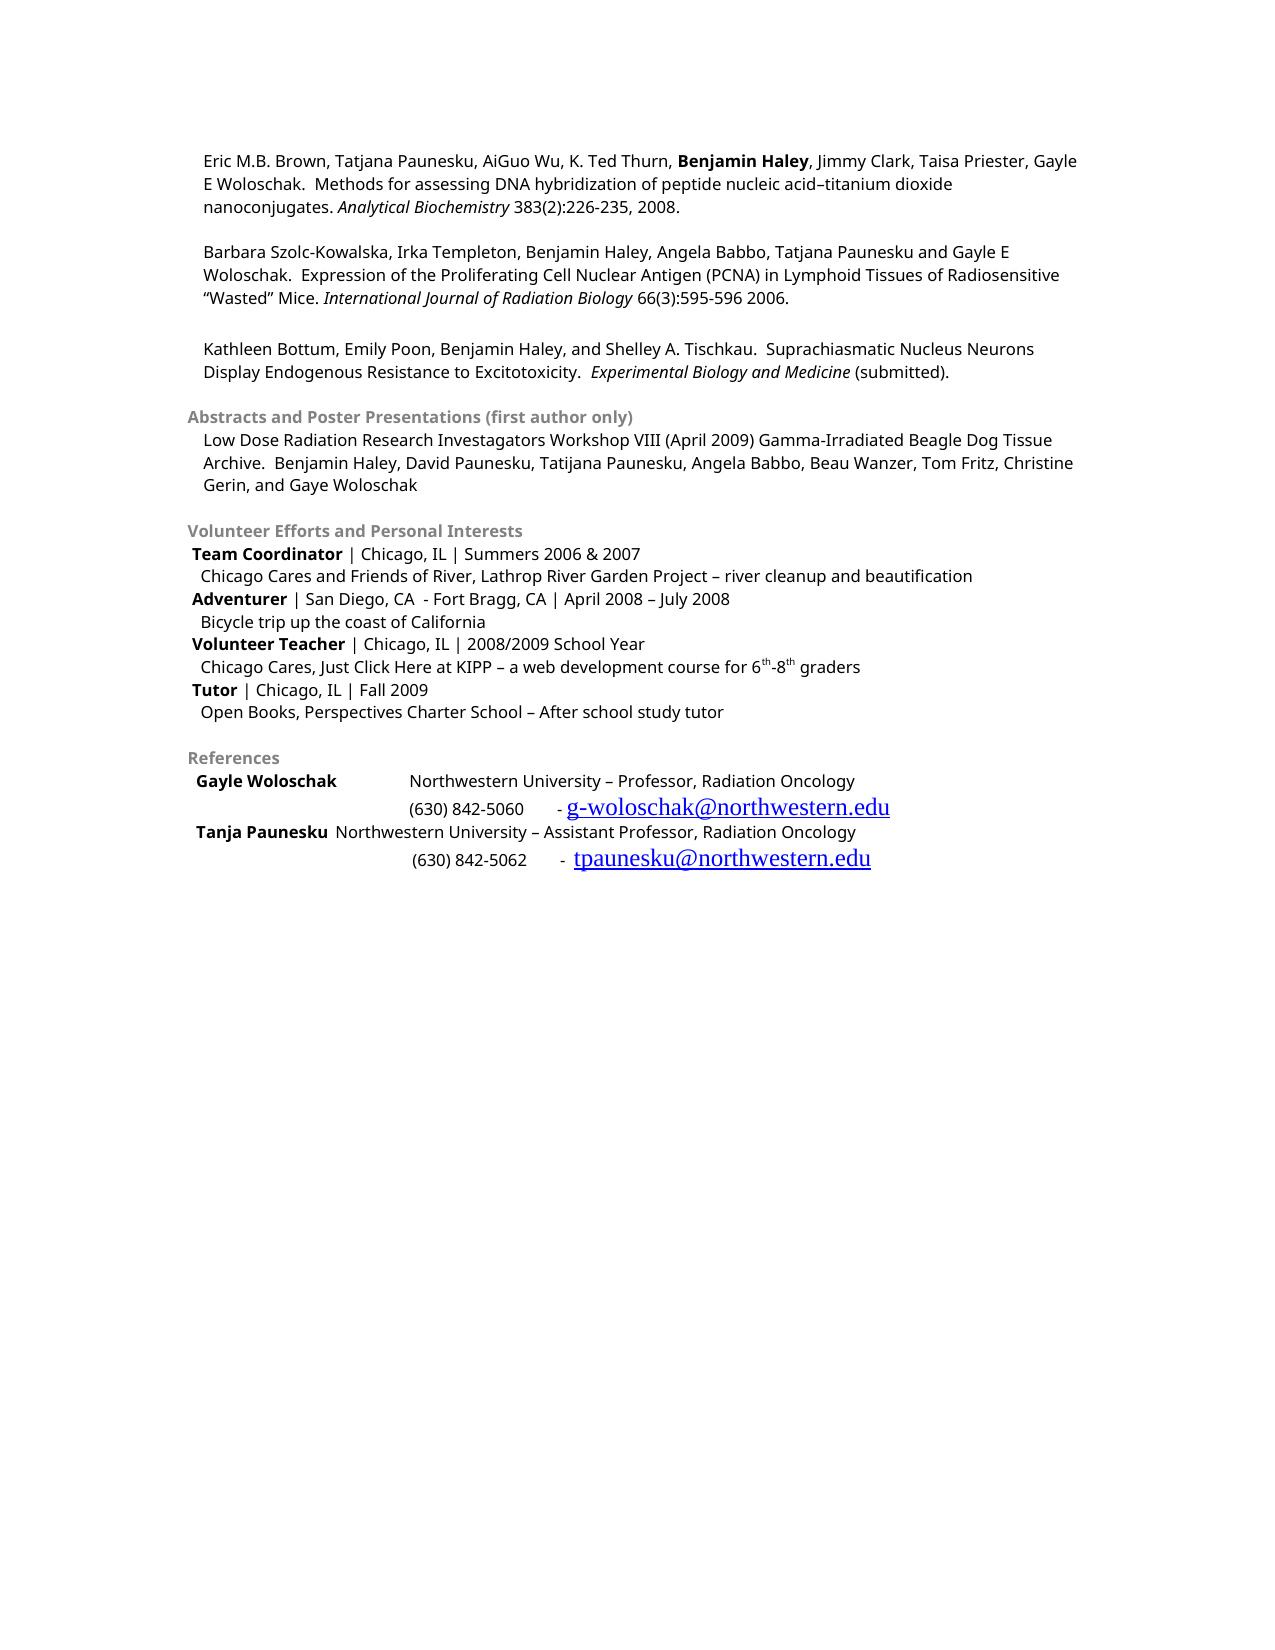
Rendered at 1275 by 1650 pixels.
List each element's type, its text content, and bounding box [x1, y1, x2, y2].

text Tanja Paunesku Northwestern University – Assistant Professor, Radiation Oncology [187, 821, 1087, 843]
text Low Dose Radiation Research Investagators Workshop VIII (April 2009) Gamma-Irradiated Beagle Dog Tissue Archive. Benjamin Haley, David Paunesku, Tatijana Paunesku, Angela Babbo, Beau Wanzer, Tom Fritz, Christine Gerin, and Gaye Woloschak [203, 428, 1087, 497]
text Tutor | Chicago, IL | Fall 2009 [187, 678, 1087, 701]
text Bicycle trip up the coast of California [187, 610, 1087, 633]
text Chicago Cares, Just Click Here at KIPP – a web development course for 6th-8th graders [187, 656, 1087, 678]
text Kathleen Bottum, Emily Poon, Benjamin Haley, and Shelley A. Tischkau. Suprachiasmatic Nucleus Neurons Display Endogenous Resistance to Excitotoxicity. Experimental Biology and Medicine (submitted). [203, 338, 1087, 383]
text Open Books, Perspectives Charter School – After school study tutor [187, 701, 1087, 724]
text Chicago Cares and Friends of River, Lathrop River Garden Project – river cleanup and beautification [187, 565, 1087, 587]
text Eric M.B. Brown, Tatjana Paunesku, AiGuo Wu, K. Ted Thurn, Benjamin Haley, Jimmy Clark, Taisa Priester, Gayle E Woloschak. Methods for assessing DNA hybridization of peptide nucleic acid–titanium dioxide nanoconjugates. Analytical Biochemistry 383(2):226-235, 2008. [203, 150, 1087, 218]
text Gayle Woloschak Northwestern University – Professor, Radiation Oncology [187, 769, 1087, 792]
text Volunteer Efforts and Personal Interests [187, 519, 1087, 542]
text (630) 842-5062 - tpaunesku@northwestern.edu [190, 843, 1087, 872]
text Adventurer | San Diego, CA - Fort Bragg, CA | April 2008 – July 2008 [187, 587, 1087, 610]
text Team Coordinator | Chicago, IL | Summers 2006 & 2007 [187, 542, 1087, 565]
text Barbara Szolc-Kowalska, Irka Templeton, Benjamin Haley, Angela Babbo, Tatjana Paunesku and Gayle E Woloschak. Expression of the Proliferating Cell Nuclear Antigen (PCNA) in Lymphoid Tissues of Radiosensitive “Wasted” Mice. International Journal of Radiation Biology 66(3):595-596 2006. [203, 241, 1087, 309]
text Volunteer Teacher | Chicago, IL | 2008/2009 School Year [187, 633, 1087, 656]
text References [187, 746, 1087, 769]
text (630) 842-5060 - g-woloschak@northwestern.edu [187, 792, 1087, 821]
text Abstracts and Poster Presentations (first author only) [187, 406, 1087, 428]
